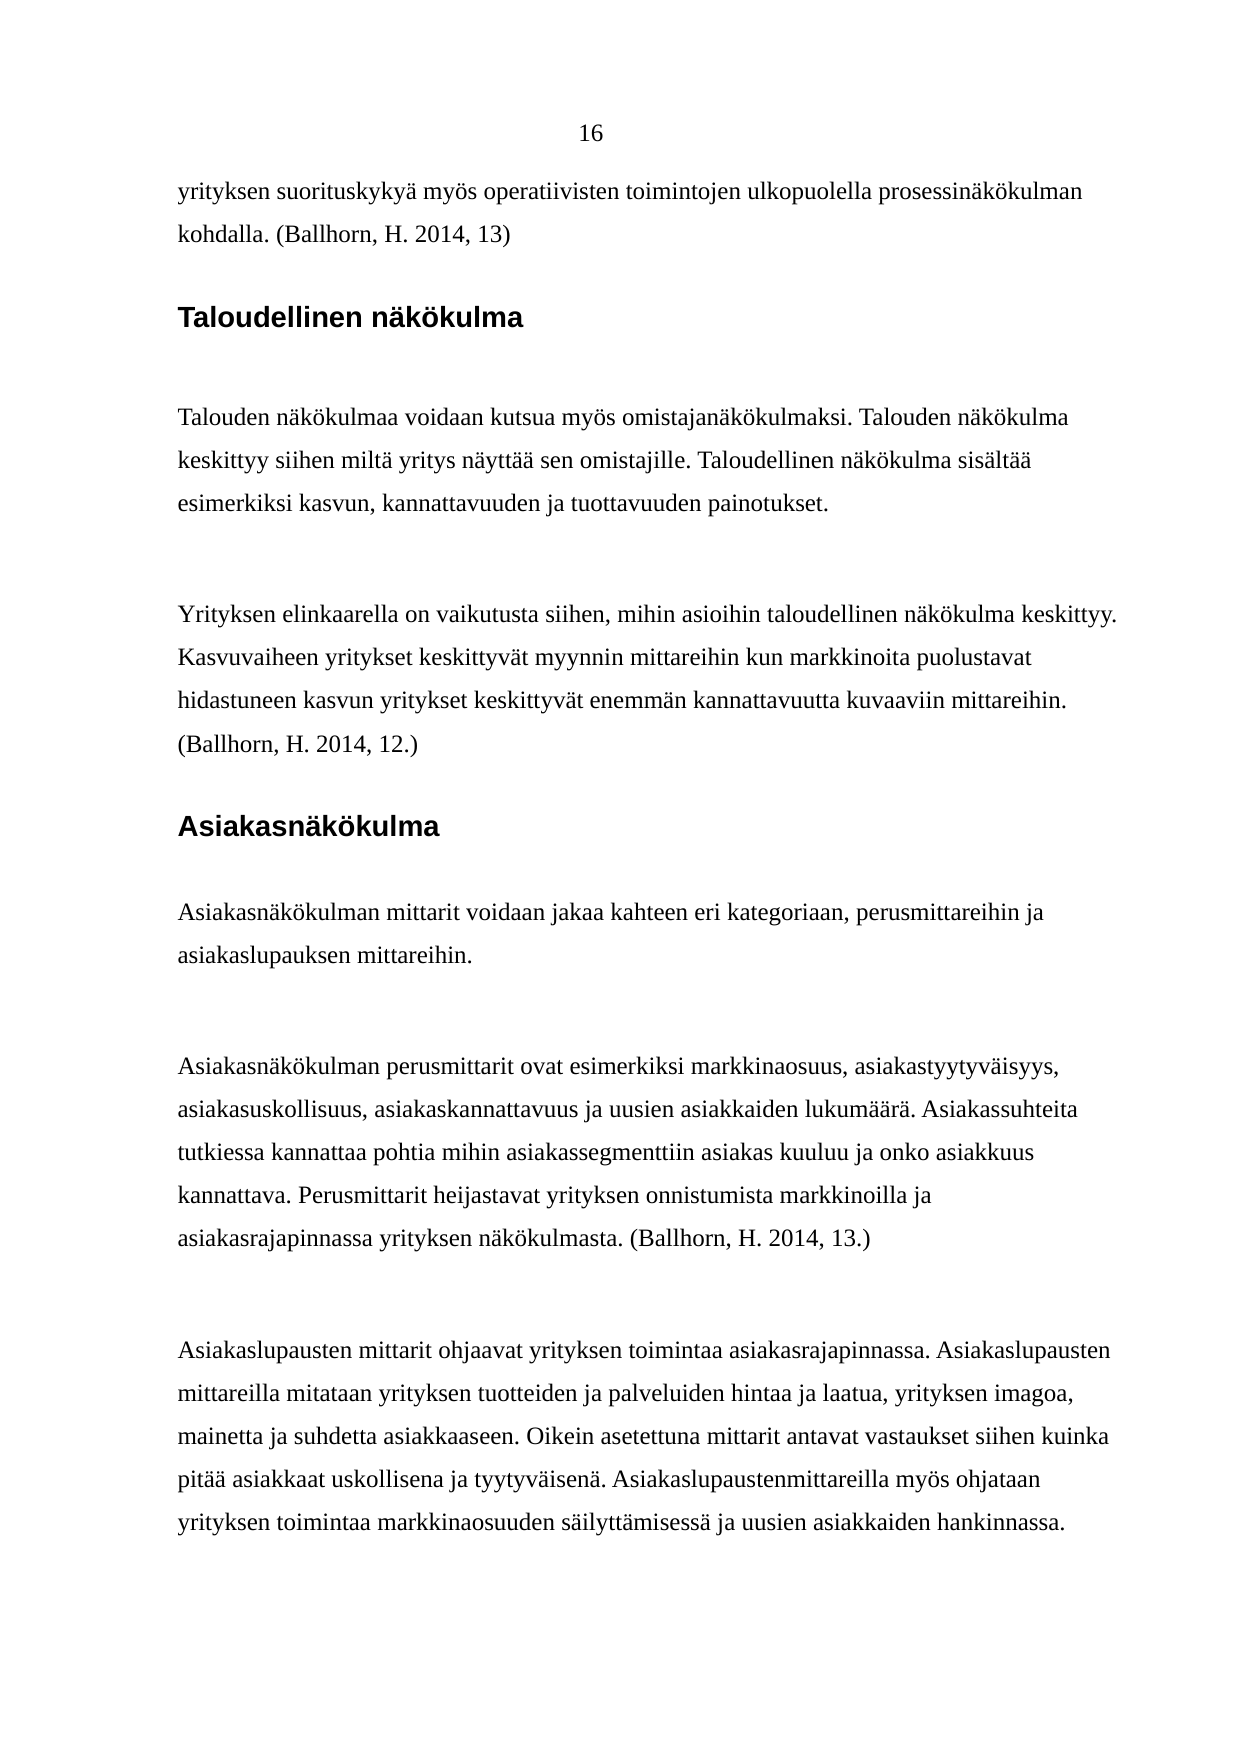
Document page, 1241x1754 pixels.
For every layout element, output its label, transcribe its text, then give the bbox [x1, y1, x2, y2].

subtitle Asiakasnäkökulma [177, 809, 1122, 843]
subtitle Taloudellinen näkökulma [177, 300, 1122, 334]
text Asiakasnäkökulman mittarit voidaan jakaa kahteen eri kategoriaan, perusmittareihin ja asiakaslupauksen mittareihin. [177, 897, 1122, 968]
text yrityksen suorituskykyä myös operatiivisten toimintojen ulkopuolella prosessinäkökulman kohdalla. (Ballhorn, H. 2014, 13) [177, 176, 1122, 248]
text Yrityksen elinkaarella on vaikutusta siihen, mihin asioihin taloudellinen näkökulma keskittyy. Kasvuvaiheen yritykset keskittyvät myynnin mittareihin kun markkinoita puolustavat hidastuneen kasvun yritykset keskittyvät enemmän kannattavuutta kuvaaviin mittareihin. (Ballhorn, H. 2014, 12.) [177, 599, 1122, 757]
text Asiakasnäkökulman perusmittarit ovat esimerkiksi markkinaosuus, asiakastyytyväisyys, asiakasuskollisuus, asiakaskannattavuus ja uusien asiakkaiden lukumäärä. Asiakassuhteita tutkiessa kannattaa pohtia mihin asiakassegmenttiin asiakas kuuluu ja onko asiakkuus kannattava. Perusmittarit heijastavat yrityksen onnistumista markkinoilla ja asiakasrajapinnassa yrityksen näkökulmasta. (Ballhorn, H. 2014, 13.) [177, 1051, 1122, 1252]
text Talouden näkökulmaa voidaan kutsua myös omistajanäkökulmaksi. Talouden näkökulma keskittyy siihen miltä yritys näyttää sen omistajille. Taloudellinen näkökulma sisältää esimerkiksi kasvun, kannattavuuden ja tuottavuuden painotukset. [177, 402, 1122, 517]
text Asiakaslupausten mittarit ohjaavat yrityksen toimintaa asiakasrajapinnassa. Asiakaslupausten mittareilla mitataan yrityksen tuotteiden ja palveluiden hintaa ja laatua, yrityksen imagoa, mainetta ja suhdetta asiakkaaseen. Oikein asetettuna mittarit antavat vastaukset siihen kuinka pitää asiakkaat uskollisena ja tyytyväisenä. Asiakaslupaustenmittareilla myös ohjataan yrityksen toimintaa markkinaosuuden säilyttämisessä ja uusien asiakkaiden hankinnassa. [177, 1335, 1122, 1536]
